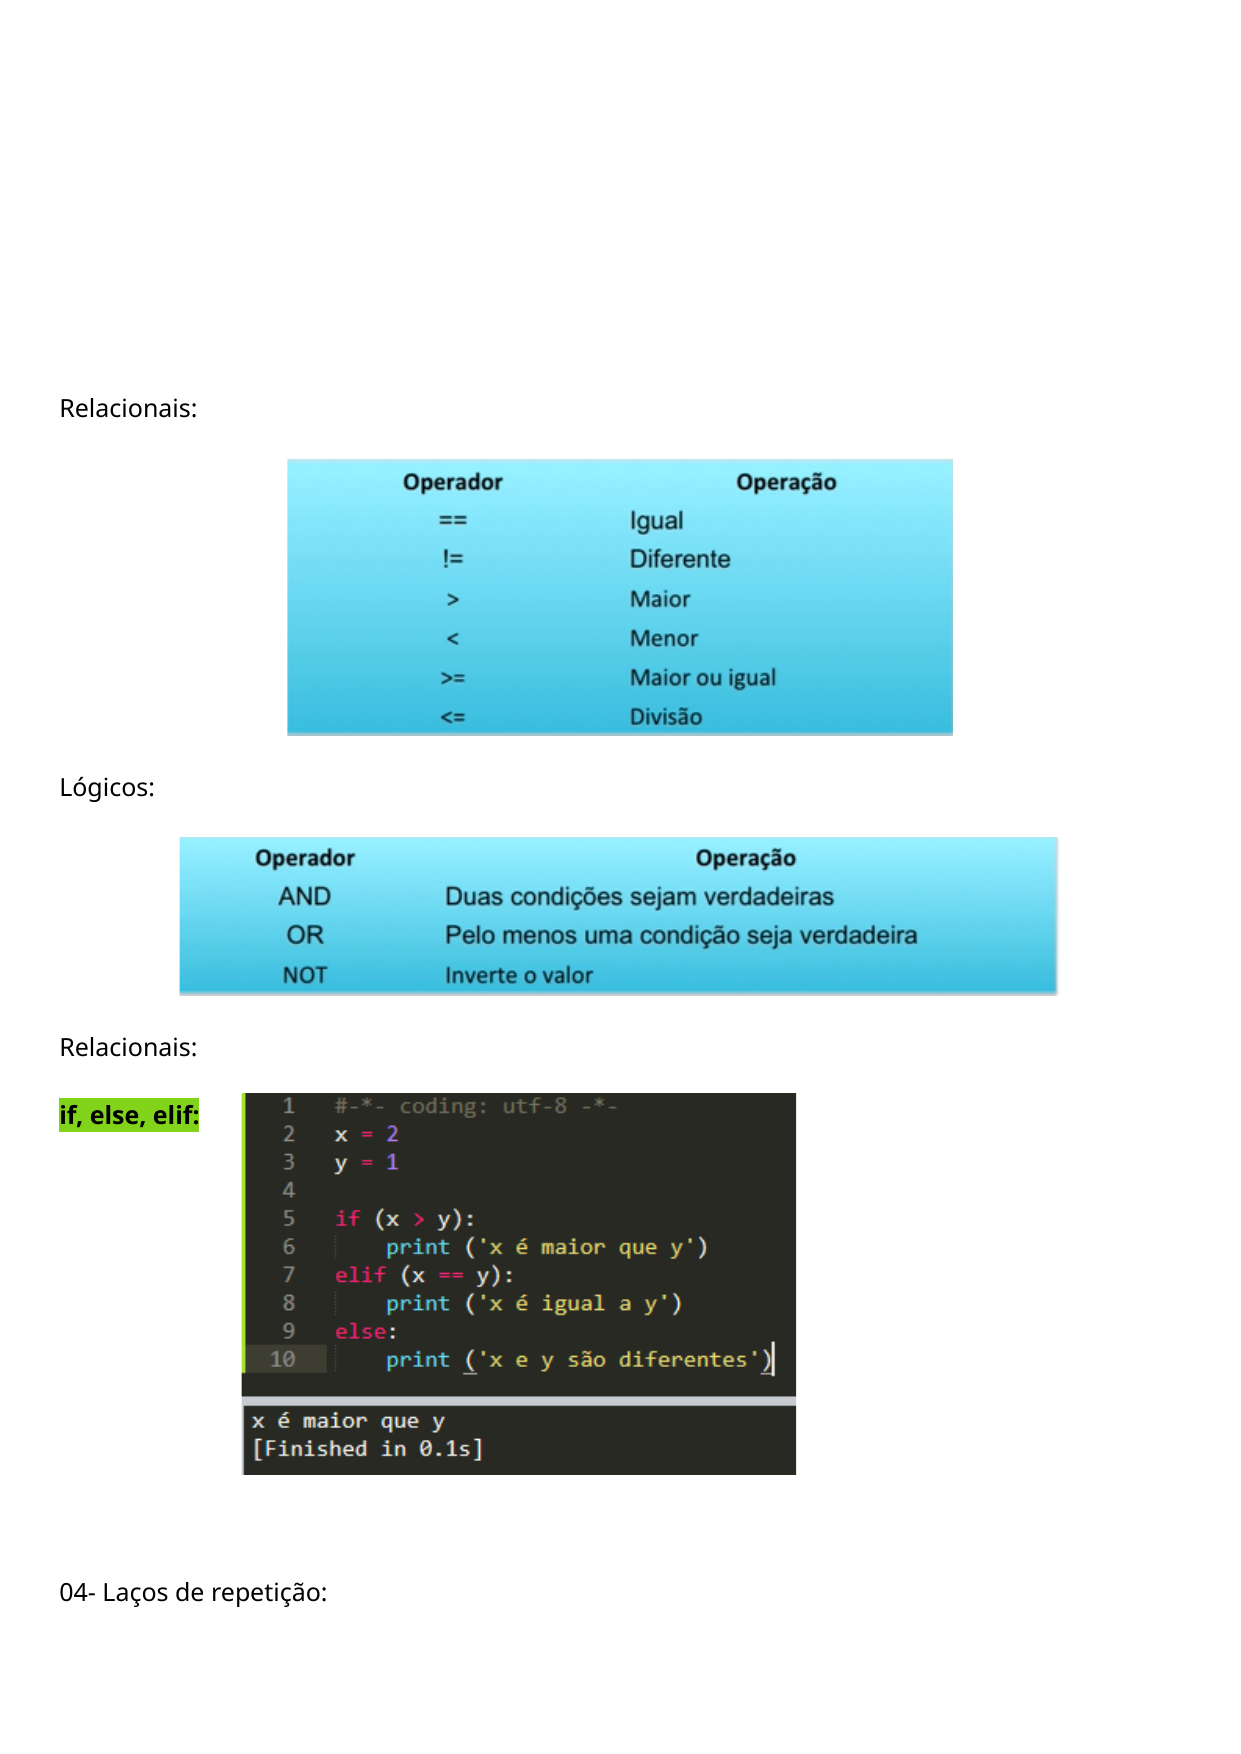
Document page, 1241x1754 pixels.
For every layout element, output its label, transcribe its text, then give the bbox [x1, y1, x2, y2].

picture [179, 837, 1061, 996]
text Lógicos: [59, 769, 1181, 803]
picture [287, 458, 953, 736]
text Relacionais: [59, 391, 1181, 425]
picture [241, 1093, 797, 1475]
text 04- Laços de repetição: [59, 1574, 1181, 1608]
text [797, 1097, 1181, 1132]
text if, else, elif: [59, 1097, 241, 1132]
text Relacionais: [59, 1029, 1181, 1063]
